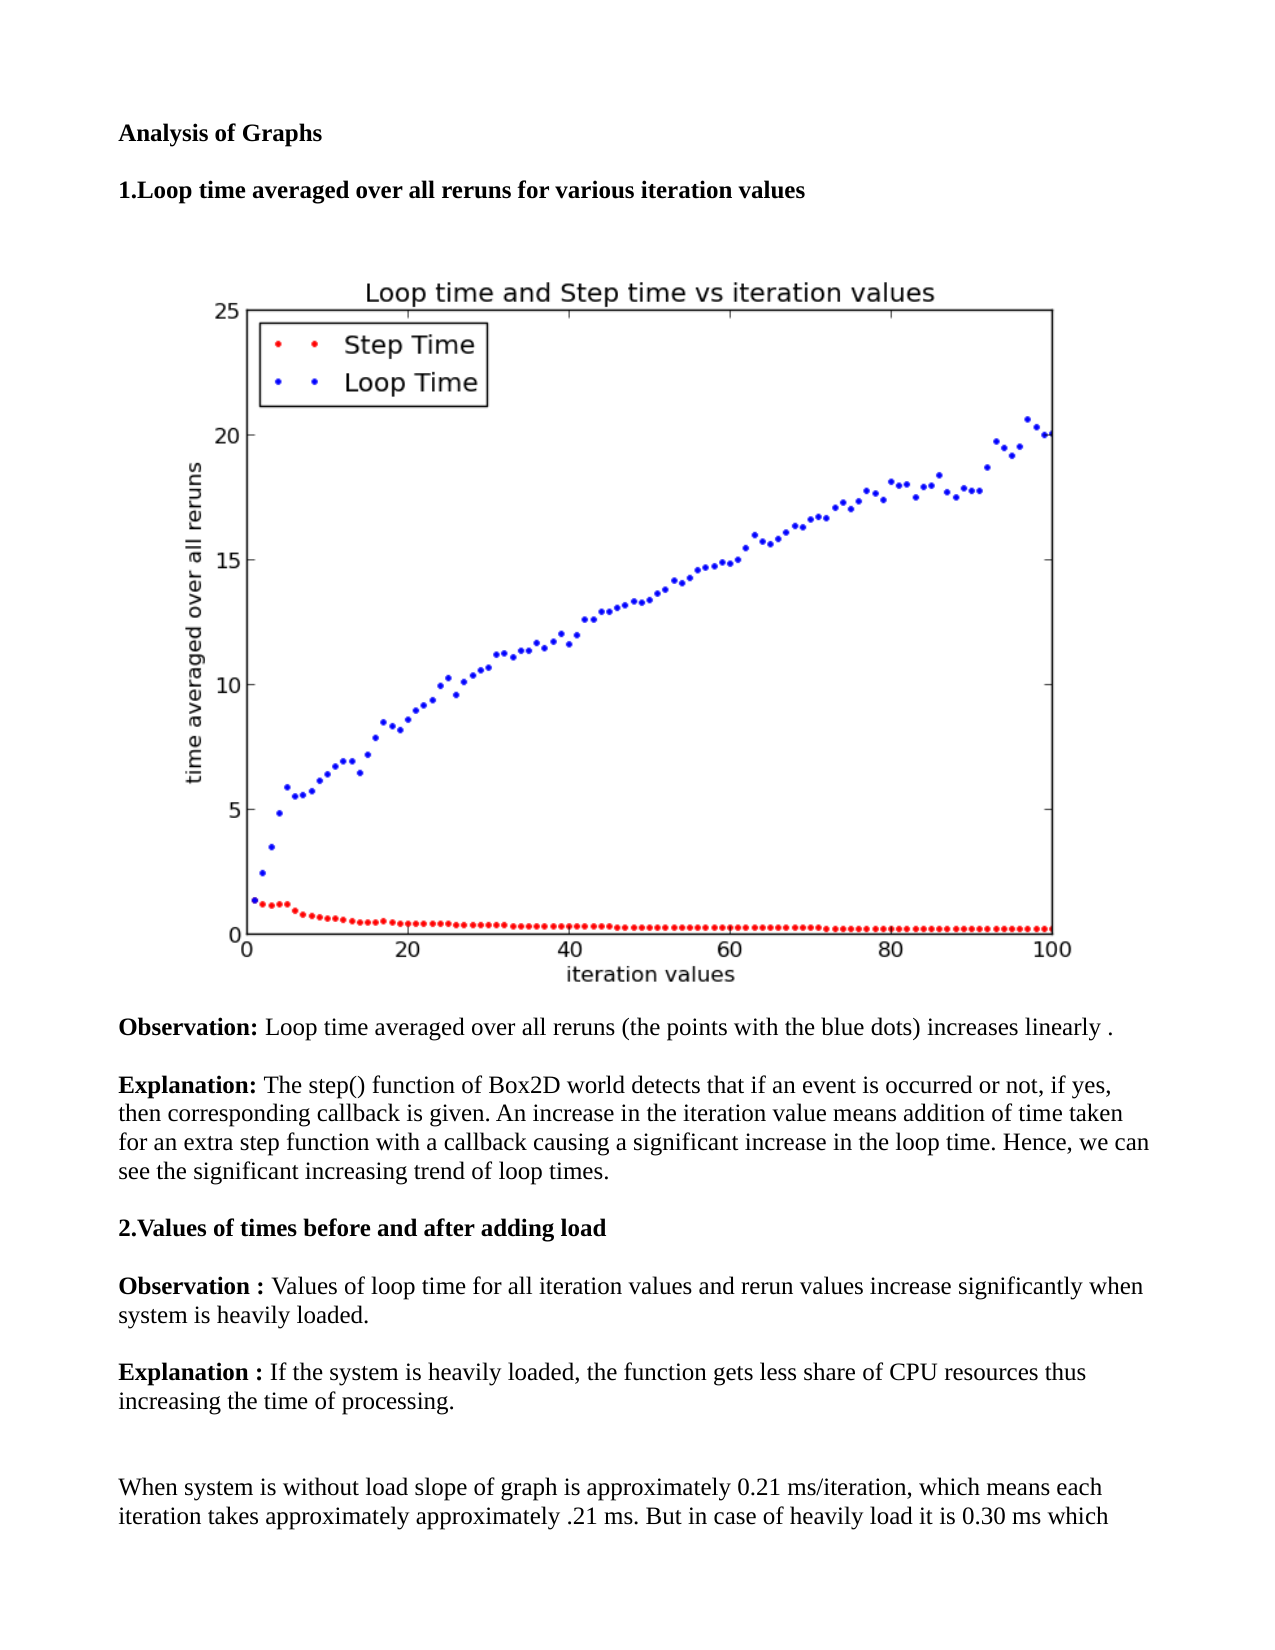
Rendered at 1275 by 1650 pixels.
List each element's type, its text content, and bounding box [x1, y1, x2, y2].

text Explanation : If the system is heavily loaded, the function gets less share of CPU resources thus increasing the time of processing. [118, 1357, 1157, 1415]
text Explanation: The step() function of Box2D world detects that if an event is occurred or not, if yes, then corresponding callback is given. An increase in the iteration value means addition of time taken for an extra step function with a callback causing a significant increase in the loop time. Hence, we can see the significant increasing trend of loop times. [118, 1070, 1157, 1185]
picture [118, 233, 1157, 1013]
text When system is without load slope of graph is approximately 0.21 ms/iteration, which means each iteration takes approximately approximately .21 ms. But in case of heavily load it is 0.30 ms which [118, 1472, 1157, 1530]
text Observation: Loop time averaged over all reruns (the points with the blue dots) increases linearly . [118, 1013, 1157, 1041]
text 2.Values of times before and after adding load [118, 1213, 1157, 1242]
text 1.Loop time averaged over all reruns for various iteration values [118, 176, 1157, 204]
text Analysis of Graphs [118, 118, 1157, 147]
text Observation : Values of loop time for all iteration values and rerun values increase significantly when system is heavily loaded. [118, 1271, 1157, 1328]
